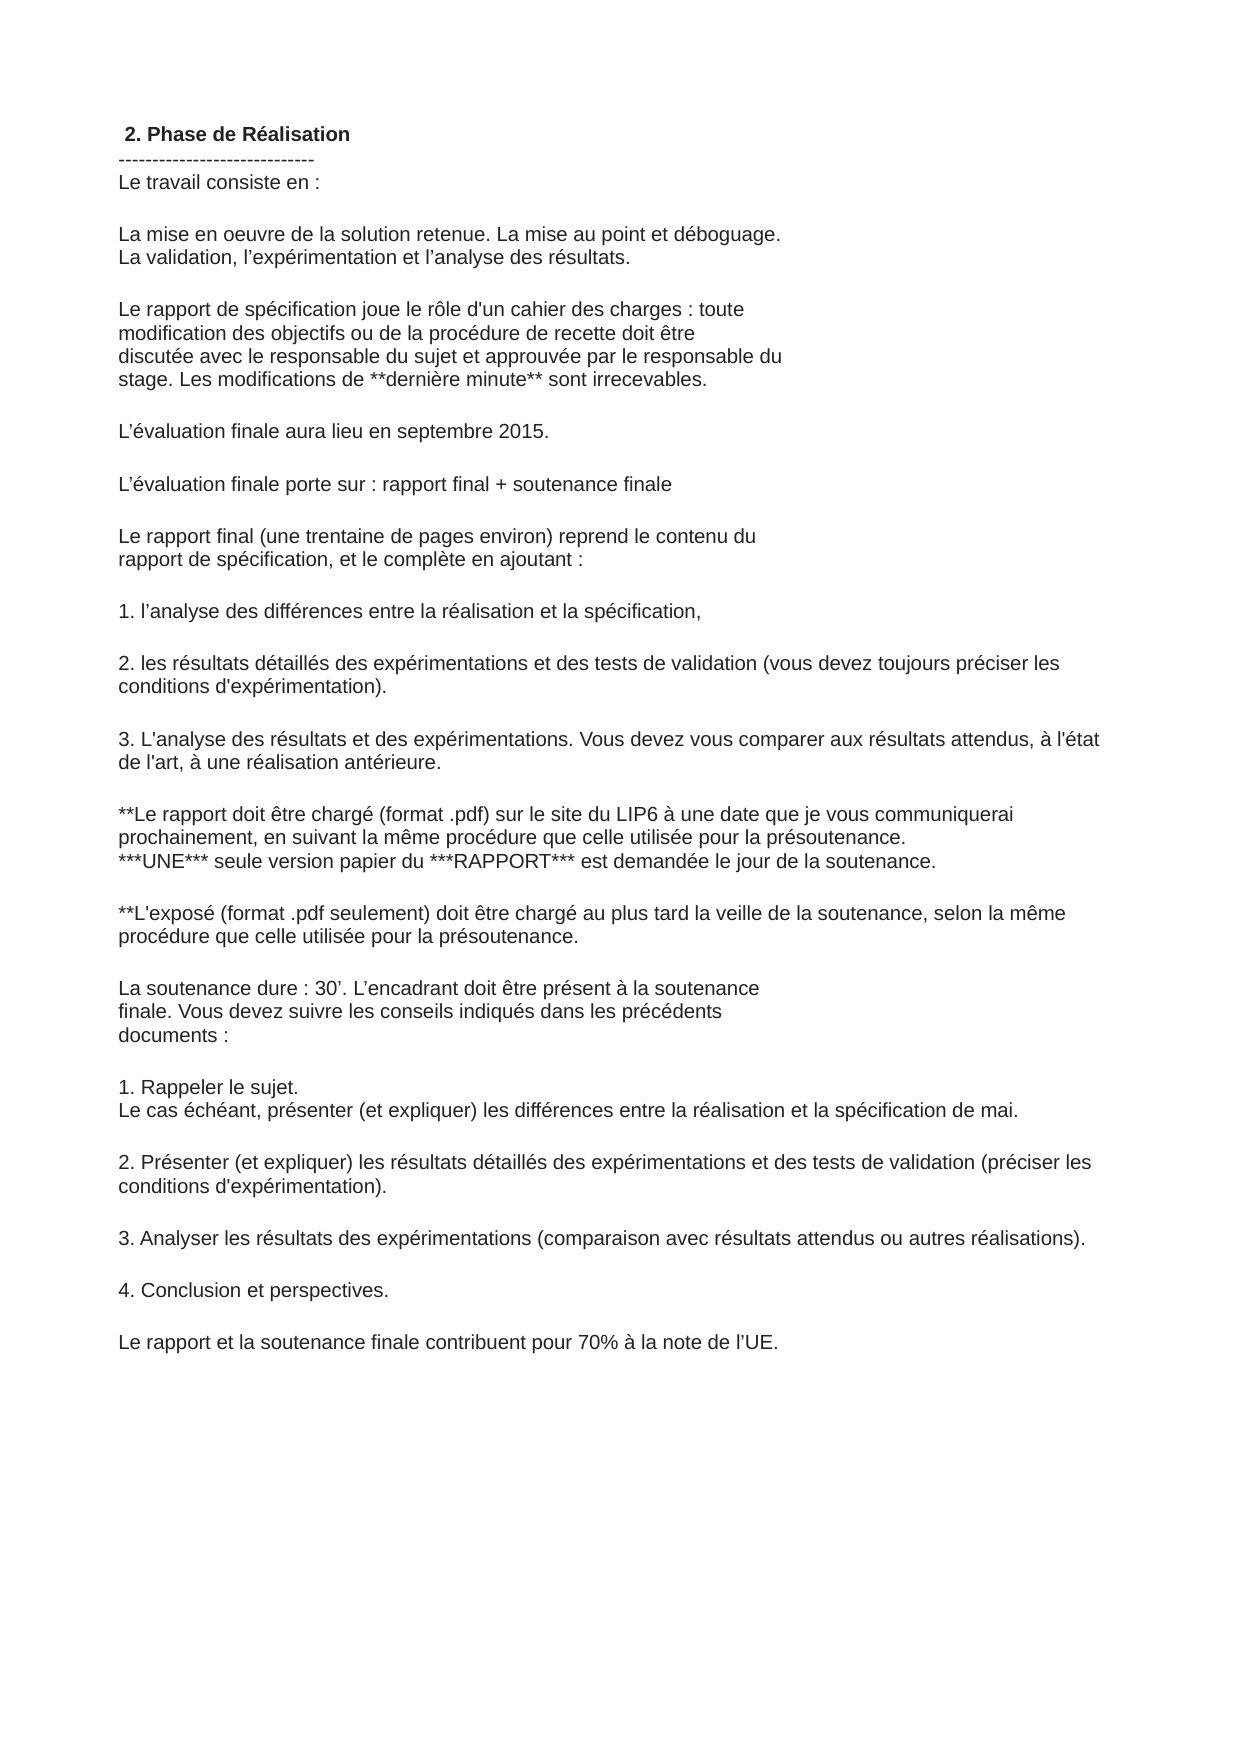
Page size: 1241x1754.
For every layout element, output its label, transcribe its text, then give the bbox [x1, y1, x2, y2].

text 2. Phase de Réalisation ----------------------------- Le travail consiste en : La mise en oeuvre de la solution retenue. La mise au point et déboguage. La validation, l’expérimentation et l’analyse des résultats. Le rapport de spécification joue le rôle d'un cahier des charges : toute modification des objectifs ou de la procédure de recette doit être discutée avec le responsable du sujet et approuvée par le responsable du stage. Les modifications de **dernière minute** sont irrecevables. L’évaluation finale aura lieu en septembre 2015. L’évaluation finale porte sur : rapport final + soutenance finale Le rapport final (une trentaine de pages environ) reprend le contenu du rapport de spécification, et le complète en ajoutant : 1. l’analyse des différences entre la réalisation et la spécification, 2. les résultats détaillés des expérimentations et des tests de validation (vous devez toujours préciser les conditions d'expérimentation). 3. L'analyse des résultats et des expérimentations. Vous devez vous comparer aux résultats attendus, à l'état de l'art, à une réalisation antérieure. **Le rapport doit être chargé (format .pdf) sur le site du LIP6 à une date que je vous communiquerai prochainement, en suivant la même procédure que celle utilisée pour la présoutenance. ***UNE*** seule version papier du ***RAPPORT*** est demandée le jour de la soutenance. **L'exposé (format .pdf seulement) doit être chargé au plus tard la veille de la soutenance, selon la même procédure que celle utilisée pour la présoutenance. La soutenance dure : 30’. L’encadrant doit être présent à la soutenance finale. Vous devez suivre les conseils indiqués dans les précédents documents : 1. Rappeler le sujet. Le cas échéant, présenter (et expliquer) les différences entre la réalisation et la spécification de mai. 2. Présenter (et expliquer) les résultats détaillés des expérimentations et des tests de validation (préciser les conditions d'expérimentation). 3. Analyser les résultats des expérimentations (comparaison avec résultats attendus ou autres réalisations). 4. Conclusion et perspectives. Le rapport et la soutenance finale contribuent pour 70% à la note de l’UE. [118, 118, 1122, 1353]
